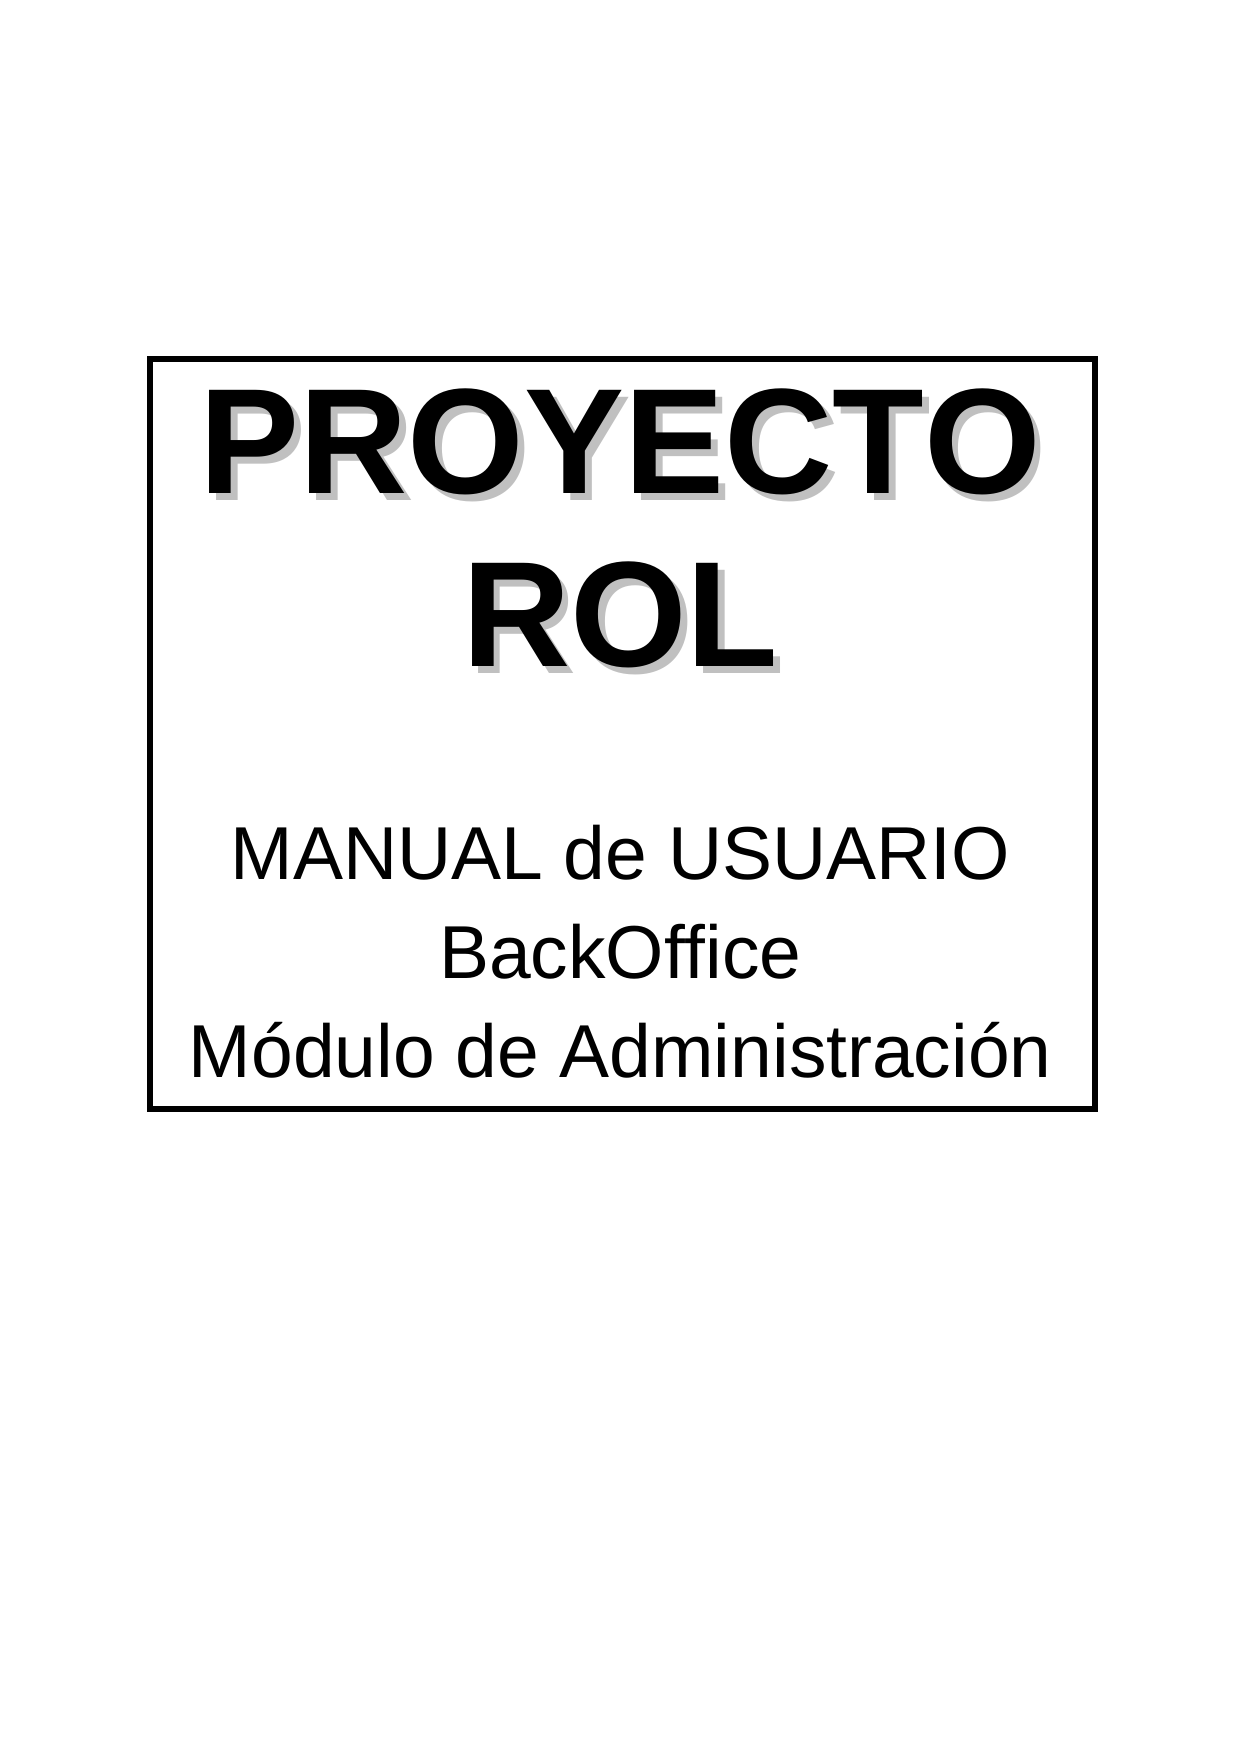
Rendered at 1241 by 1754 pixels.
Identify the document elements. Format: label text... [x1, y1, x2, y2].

text PROYECTO ROL [177, 362, 1063, 698]
text Módulo de Administración [177, 1007, 1063, 1093]
text MANUAL de USUARIO [177, 809, 1063, 896]
text BackOffice [177, 908, 1063, 994]
